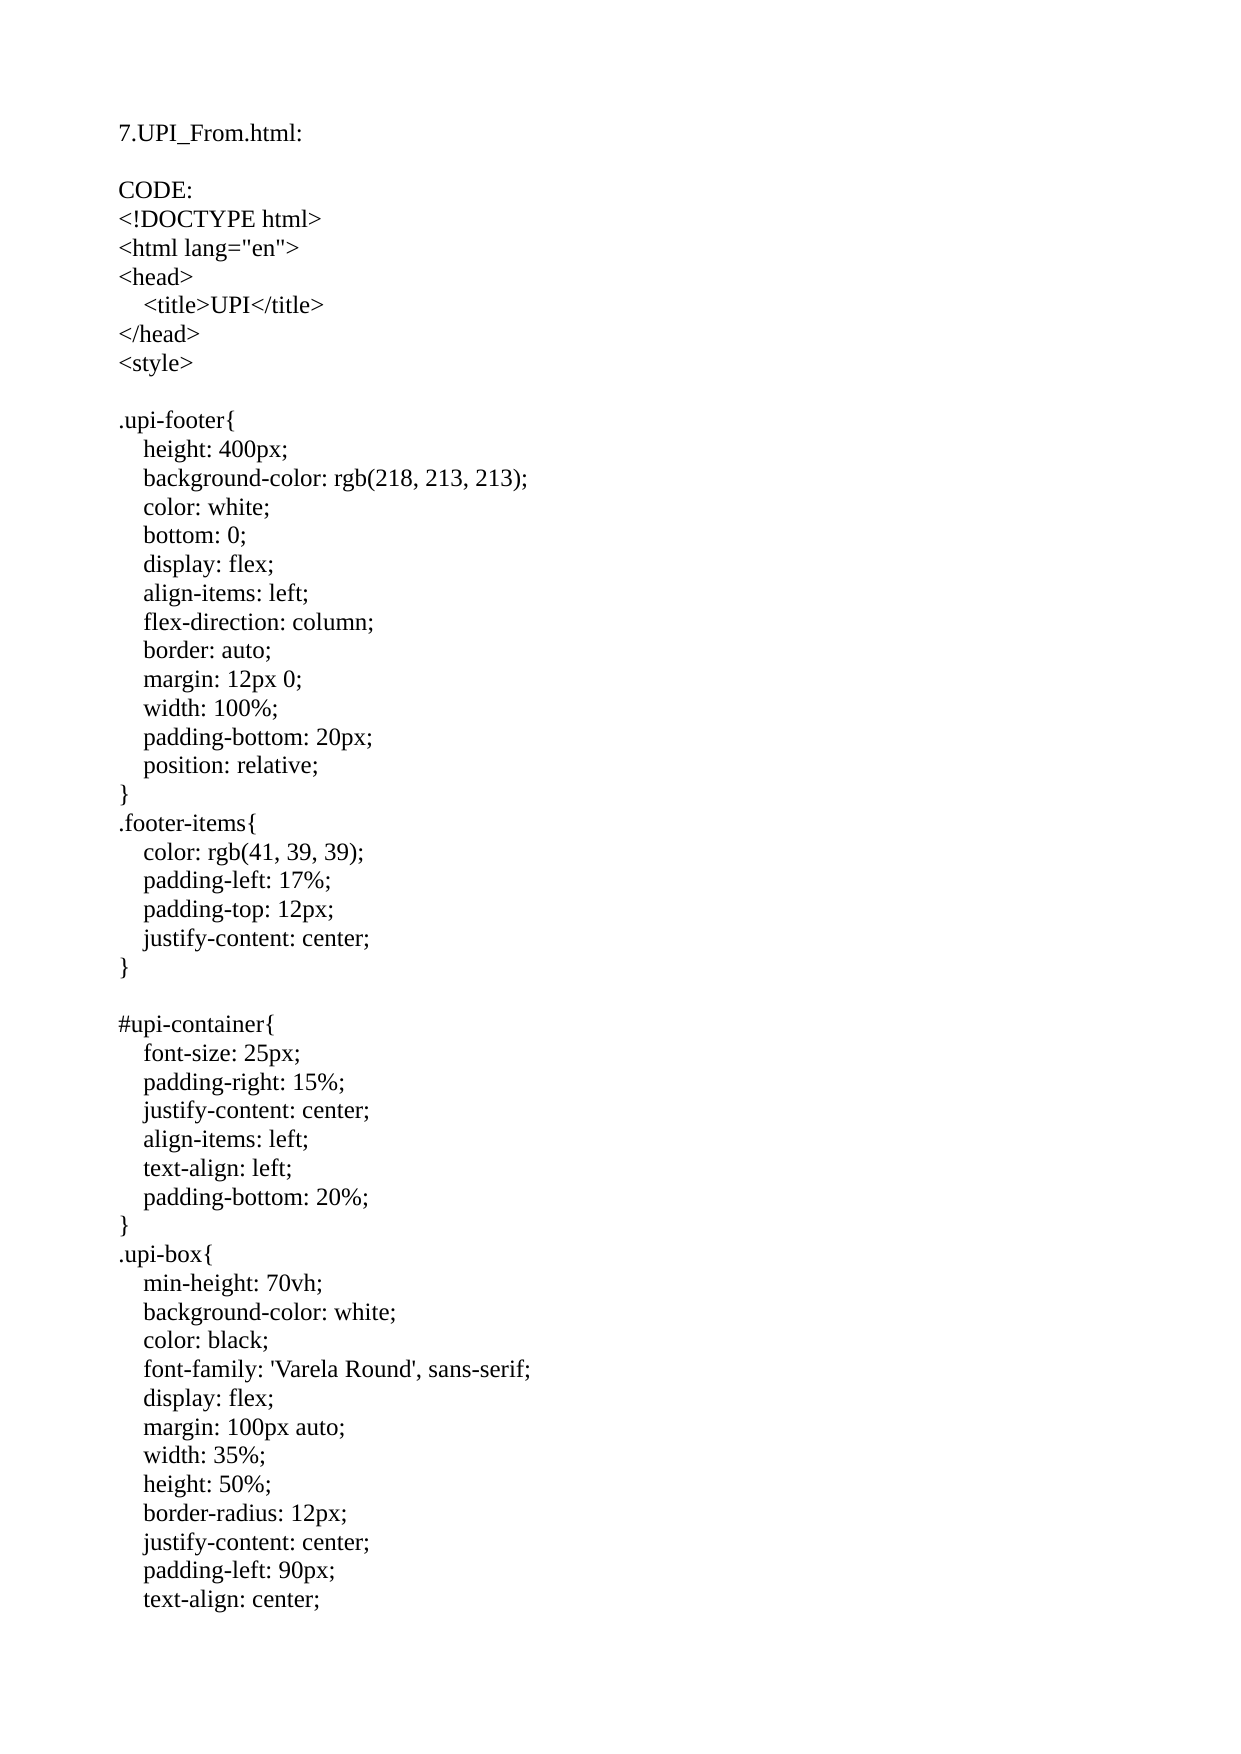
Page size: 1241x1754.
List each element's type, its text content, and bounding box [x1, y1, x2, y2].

text border: auto; [118, 636, 1122, 664]
text } [118, 952, 1122, 981]
text font-size: 25px; [118, 1038, 1122, 1067]
text color: rgb(41, 39, 39); [118, 837, 1122, 866]
text padding-bottom: 20px; [118, 722, 1122, 751]
text color: black; [118, 1326, 1122, 1354]
text align-items: left; [118, 578, 1122, 607]
text padding-left: 90px; [118, 1556, 1122, 1584]
text align-items: left; [118, 1124, 1122, 1153]
text background-color: white; [118, 1297, 1122, 1326]
text justify-content: center; [118, 1527, 1122, 1556]
text .upi-footer{ [118, 406, 1122, 434]
text #upi-container{ [118, 1009, 1122, 1038]
text padding-left: 17%; [118, 866, 1122, 894]
text height: 400px; [118, 434, 1122, 463]
text border-radius: 12px; [118, 1498, 1122, 1527]
text height: 50%; [118, 1469, 1122, 1498]
text CODE: [118, 176, 1122, 204]
text <title>UPI</title> [118, 291, 1122, 319]
text display: flex; [118, 549, 1122, 578]
text width: 35%; [118, 1441, 1122, 1469]
text justify-content: center; [118, 923, 1122, 952]
text width: 100%; [118, 693, 1122, 722]
text bottom: 0; [118, 521, 1122, 549]
text <style> [118, 348, 1122, 377]
text <!DOCTYPE html> [118, 204, 1122, 233]
text margin: 12px 0; [118, 664, 1122, 693]
text <html lang="en"> [118, 233, 1122, 262]
text flex-direction: column; [118, 607, 1122, 636]
text color: white; [118, 492, 1122, 521]
text margin: 100px auto; [118, 1412, 1122, 1441]
text <head> [118, 262, 1122, 291]
text } [118, 779, 1122, 808]
text padding-right: 15%; [118, 1067, 1122, 1096]
text background-color: rgb(218, 213, 213); [118, 463, 1122, 492]
text display: flex; [118, 1383, 1122, 1412]
text .footer-items{ [118, 808, 1122, 837]
text position: relative; [118, 751, 1122, 779]
text 7.UPI_From.html: [118, 118, 1122, 147]
text text-align: center; [118, 1584, 1122, 1613]
text justify-content: center; [118, 1096, 1122, 1124]
text </head> [118, 319, 1122, 348]
text padding-top: 12px; [118, 894, 1122, 923]
text font-family: 'Varela Round', sans-serif; [118, 1354, 1122, 1383]
text } [118, 1211, 1122, 1239]
text text-align: left; [118, 1153, 1122, 1182]
text padding-bottom: 20%; [118, 1182, 1122, 1211]
text .upi-box{ [118, 1239, 1122, 1268]
text min-height: 70vh; [118, 1268, 1122, 1297]
